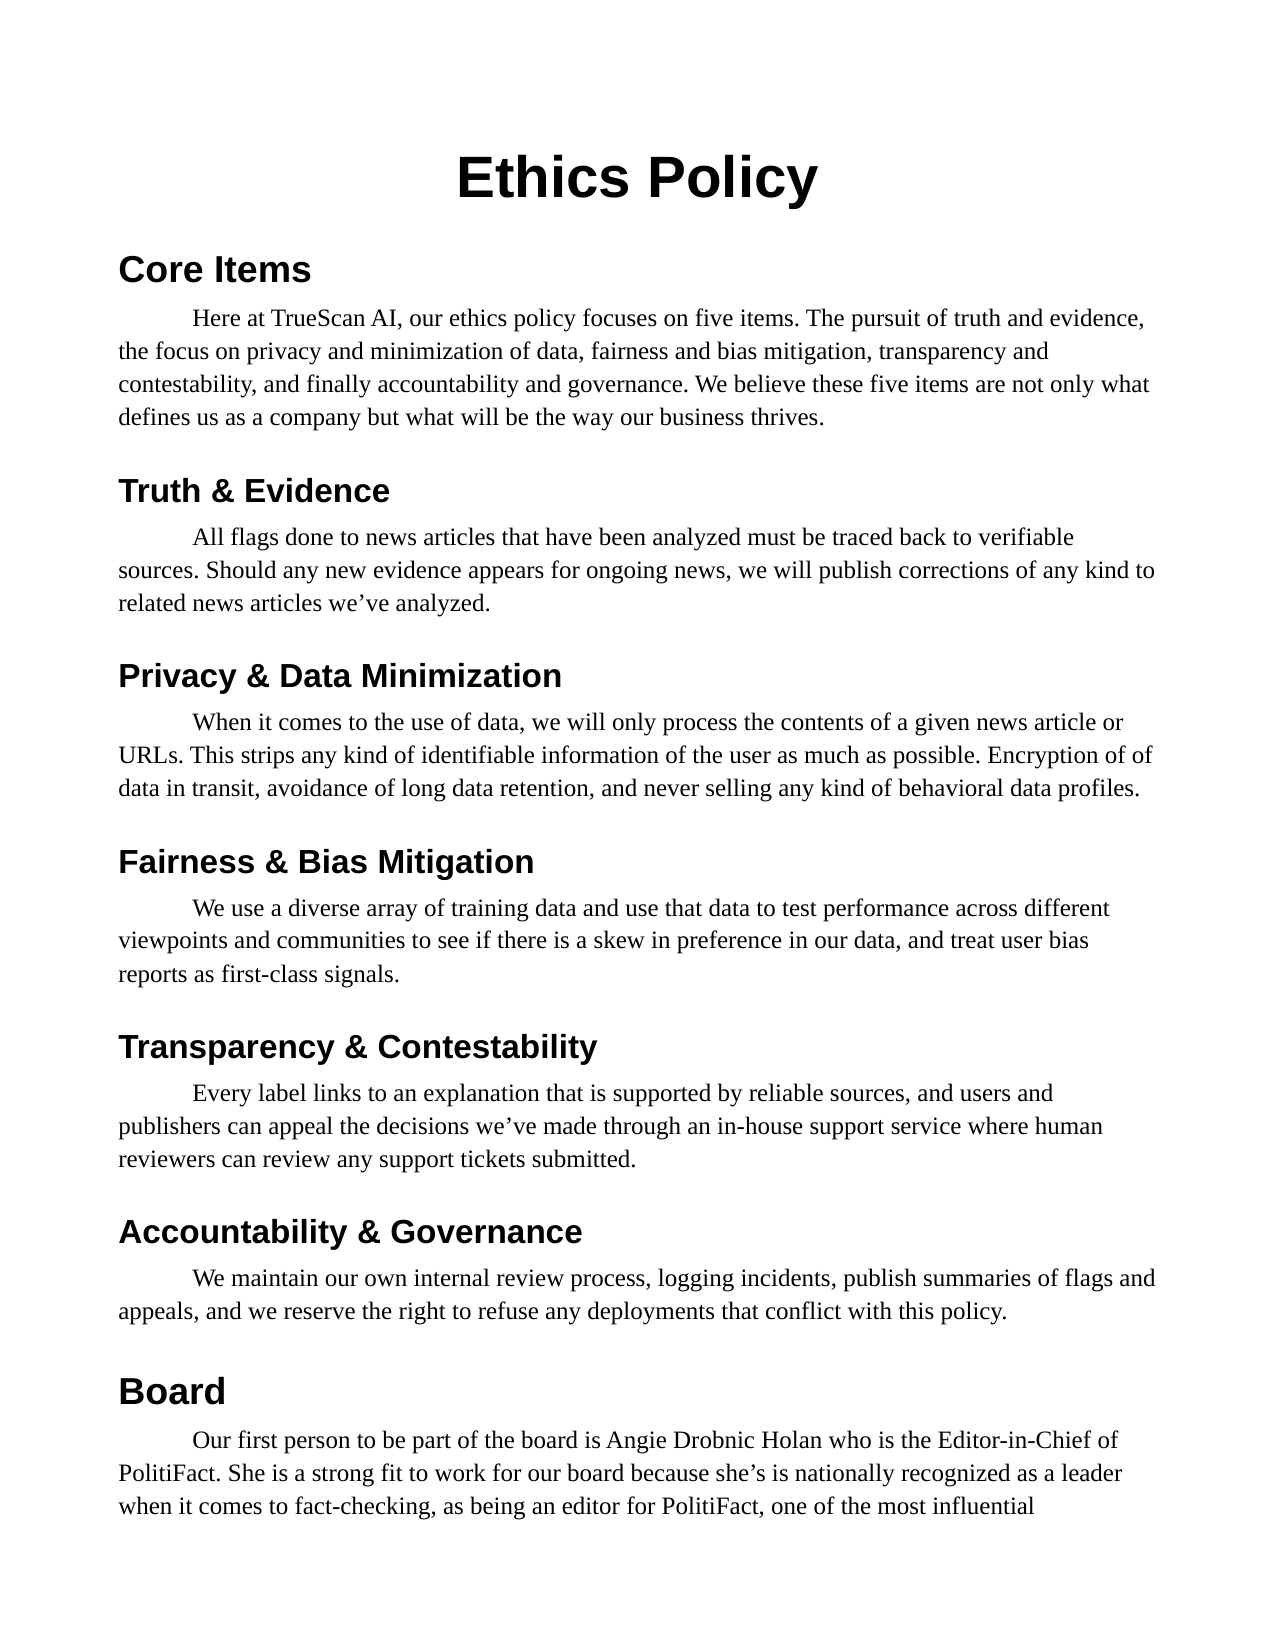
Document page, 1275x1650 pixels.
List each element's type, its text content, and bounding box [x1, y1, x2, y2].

title Ethics Policy [118, 143, 1157, 210]
subtitle Truth & Evidence [118, 471, 1157, 509]
subtitle Core Items [118, 248, 1157, 291]
subtitle Accountability & Governance [118, 1212, 1157, 1251]
subtitle Fairness & Bias Mitigation [118, 842, 1157, 880]
subtitle Board [118, 1369, 1157, 1412]
text We use a diverse array of training data and use that data to test performance across different viewpoints and communities to see if there is a skew in preference in our data, and treat user bias reports as first-class signals. [118, 893, 1157, 987]
text Every label links to an explanation that is supported by reliable sources, and users and publishers can appeal the decisions we’ve made through an in-house support service where human reviewers can review any support tickets submitted. [118, 1078, 1157, 1173]
text We maintain our own internal review process, logging incidents, publish summaries of flags and appeals, and we reserve the right to refuse any deployments that conflict with this policy. [118, 1263, 1157, 1325]
subtitle Transparency & Contestability [118, 1027, 1157, 1066]
text When it comes to the use of data, we will only process the contents of a given news article or URLs. This strips any kind of identifiable information of the user as much as possible. Encryption of of data in transit, avoidance of long data retention, and never selling any kind of behavioral data profiles. [118, 707, 1157, 802]
subtitle Privacy & Data Minimization [118, 656, 1157, 695]
text Our first person to be part of the board is Angie Drobnic Holan who is the Editor-in-Chief of PolitiFact. She is a strong fit to work for our board because she’s is nationally recognized as a leader when it comes to fact-checking, as being an editor for PolitiFact, one of the most influential [118, 1425, 1157, 1519]
text All flags done to news articles that have been analyzed must be traced back to verifiable sources. Should any new evidence appears for ongoing news, we will publish corrections of any kind to related news articles we’ve analyzed. [118, 522, 1157, 617]
text Here at TrueScan AI, our ethics policy focuses on five items. The pursuit of truth and evidence, the focus on privacy and minimization of data, fairness and bias mitigation, transparency and contestability, and finally accountability and governance. We believe these five items are not only what defines us as a company but what will be the way our business thrives. [118, 303, 1157, 431]
